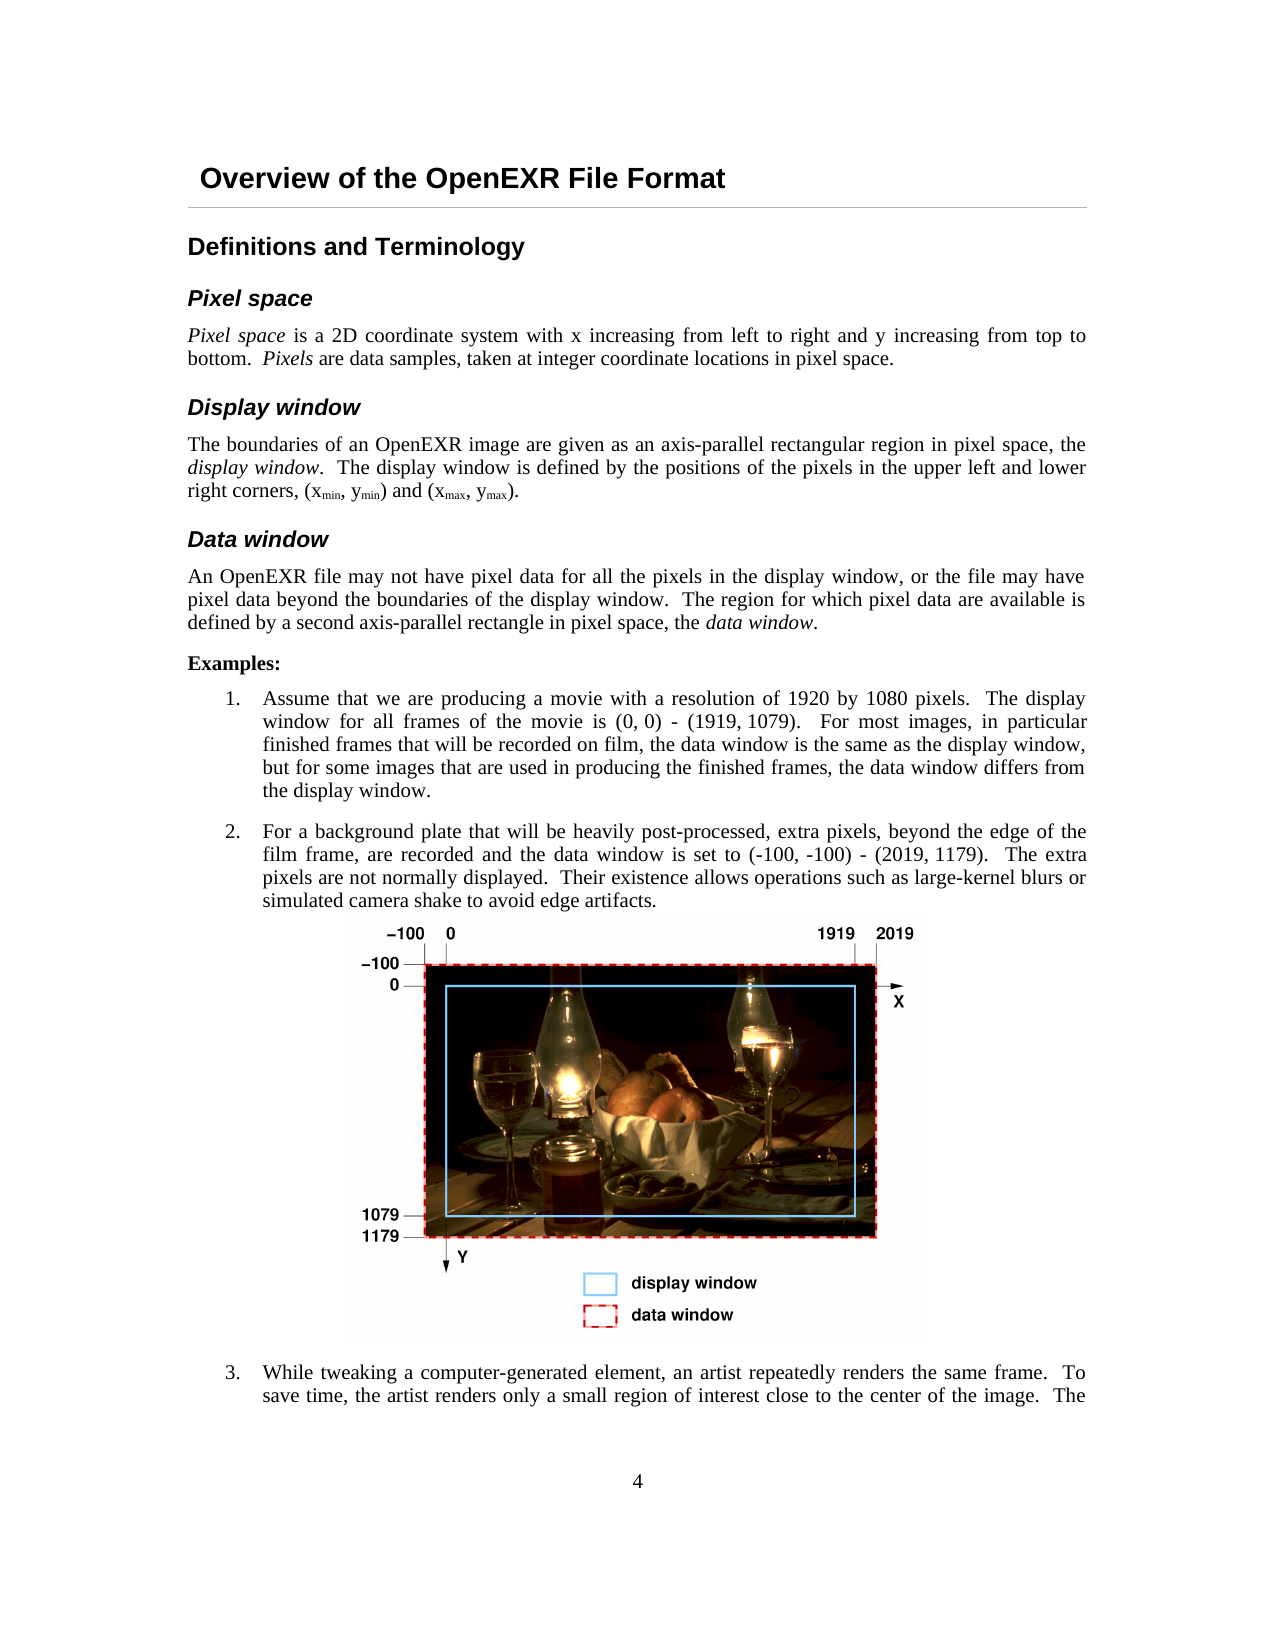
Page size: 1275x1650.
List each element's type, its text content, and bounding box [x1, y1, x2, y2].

subtitle Pixel space [187, 286, 1087, 311]
subtitle Overview of the OpenEXR File Format [187, 150, 1087, 208]
text The boundaries of an OpenEXR image are given as an axis-parallel rectangular region in pixel space, the display window. The display window is defined by the positions of the pixels in the upper left and lower right corners, (xmin, ymin) and (xmax, ymax). [187, 433, 1087, 502]
text Pixel space is a 2D coordinate system with x increasing from left to right and y increasing from top to bottom. Pixels are data samples, taken at integer coordinate locations in pixel space. [187, 324, 1087, 370]
subtitle Data window [187, 527, 1087, 552]
text An OpenEXR file may not have pixel data for all the pixels in the display window, or the file may have pixel data beyond the boundaries of the display window. The region for which pixel data are available is defined by a second axis-parallel rectangle in pixel space, the data window. [187, 565, 1087, 634]
list Assume that we are producing a movie with a resolution of 1920 by 1080 pixels. The display window for all frames of the movie is (0, 0) - (1919, 1079). For most images, in particular finished frames that will be recorded on film, the data window is the same as the display window, but for some images that are used in producing the finished frames, the data window differs from the display window. [225, 687, 1087, 802]
list While tweaking a computer-generated element, an artist repeatedly renders the same frame. To save time, the artist renders only a small region of interest close to the center of the image. The [225, 930, 1087, 1407]
list For a background plate that will be heavily post-processed, extra pixels, beyond the edge of the film frame, are recorded and the data window is set to (-100, -100) - (2019, 1179). The extra pixels are not normally displayed. Their existence allows operations such as large-kernel blurs or simulated camera shake to avoid edge artifacts. [225, 820, 1087, 912]
subtitle Display window [187, 395, 1087, 420]
picture [347, 912, 928, 1343]
subtitle Definitions and Terminology [187, 233, 1087, 261]
text Examples: [187, 652, 1087, 675]
